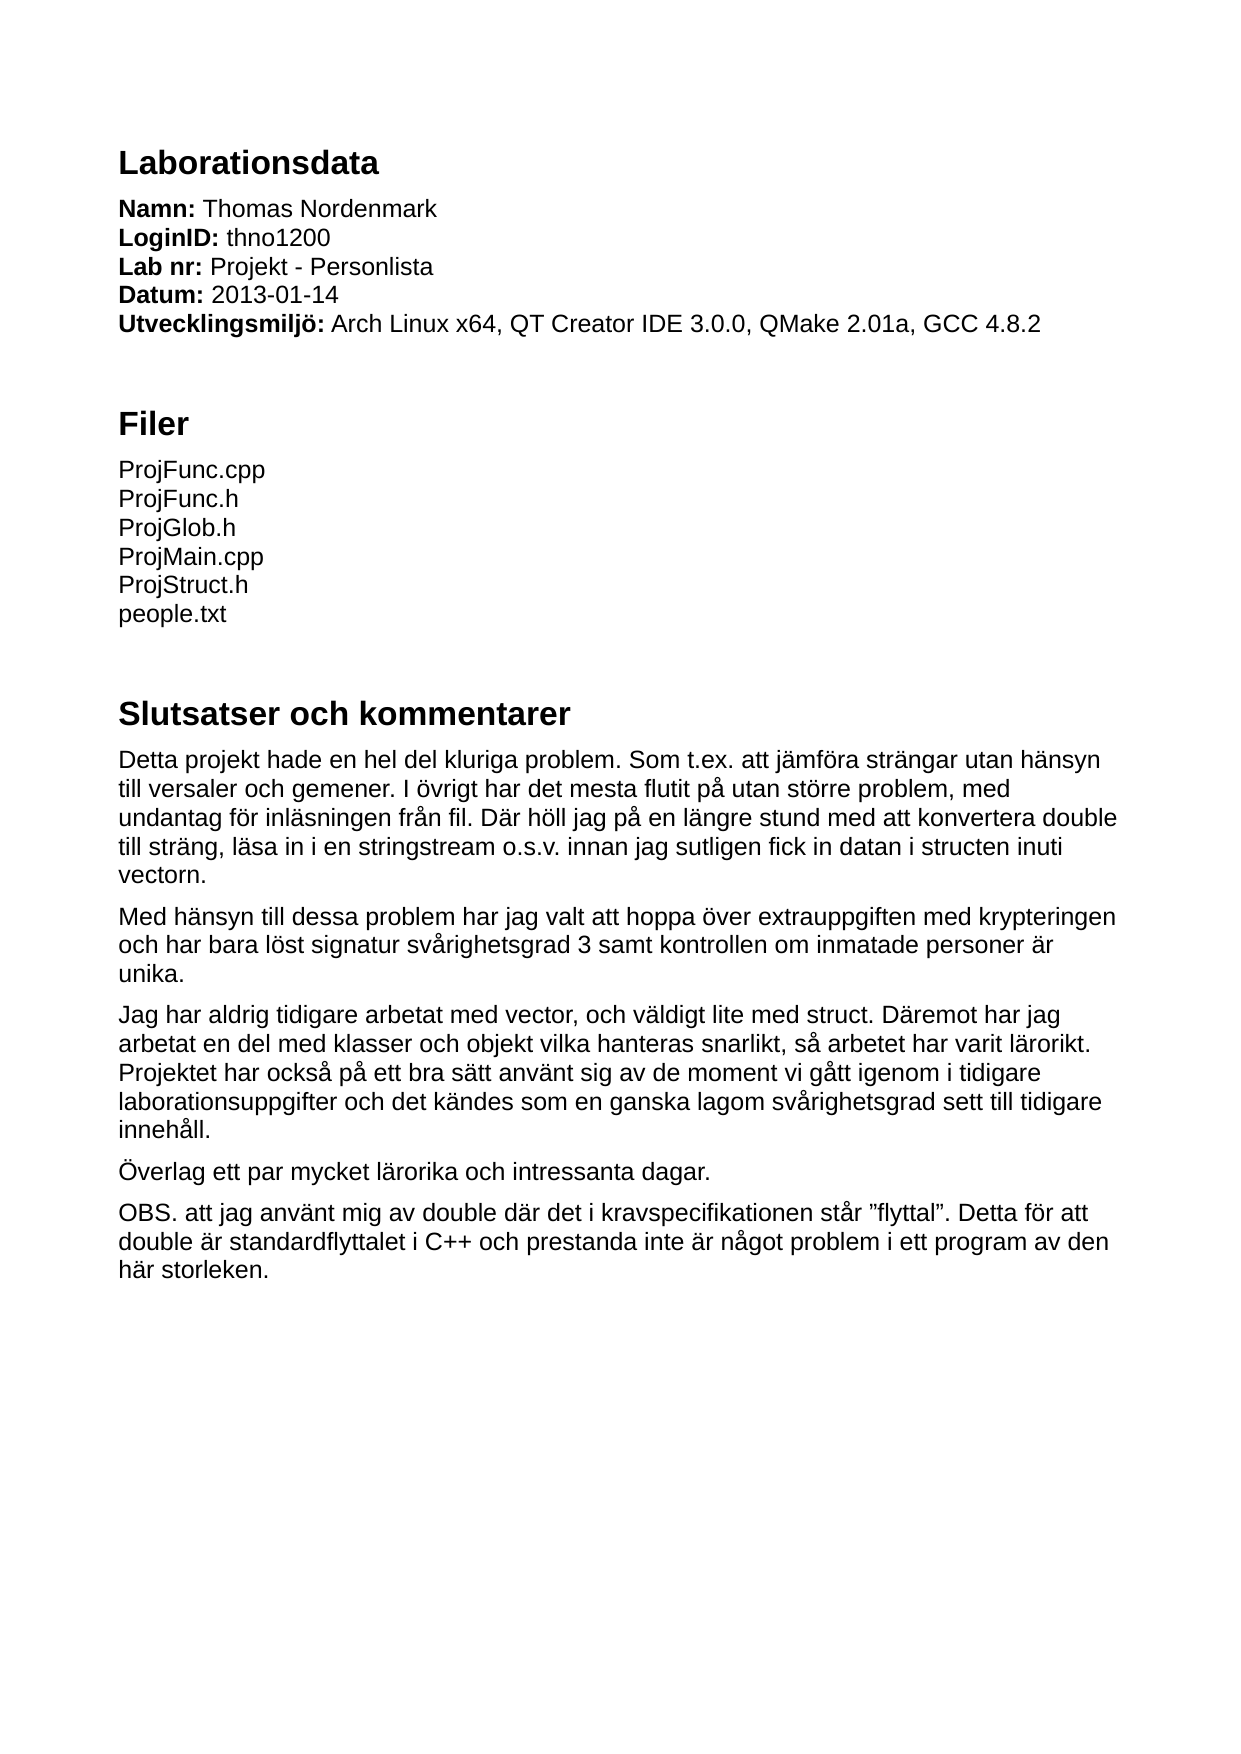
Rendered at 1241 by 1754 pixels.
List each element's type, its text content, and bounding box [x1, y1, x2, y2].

subtitle Filer [118, 404, 1122, 443]
text Överlag ett par mycket lärorika och intressanta dagar. [118, 1157, 1122, 1185]
text ProjFunc.cpp ProjFunc.h ProjGlob.h ProjMain.cpp ProjStruct.h people.txt [118, 455, 1122, 628]
text OBS. att jag använt mig av double där det i kravspecifikationen står ”flyttal”. Detta för att double är standardflyttalet i C++ och prestanda inte är något problem i ett program av den här storleken. [118, 1198, 1122, 1284]
text Namn: Thomas Nordenmark LoginID: thno1200 Lab nr: Projekt - Personlista Datum: 2013-01-14 Utvecklingsmiljö: Arch Linux x64, QT Creator IDE 3.0.0, QMake 2.01a, GCC 4.8.2 [118, 194, 1122, 367]
text Jag har aldrig tidigare arbetat med vector, och väldigt lite med struct. Däremot har jag arbetat en del med klasser och objekt vilka hanteras snarlikt, så arbetet har varit lärorikt. Projektet har också på ett bra sätt använt sig av de moment vi gått igenom i tidigare laborationsuppgifter och det kändes som en ganska lagom svårighetsgrad sett till tidigare innehåll. [118, 1000, 1122, 1144]
text Med hänsyn till dessa problem har jag valt att hoppa över extrauppgiften med krypteringen och har bara löst signatur svårighetsgrad 3 samt kontrollen om inmatade personer är unika. [118, 902, 1122, 988]
subtitle Laborationsdata [118, 143, 1122, 182]
subtitle Slutsatser och kommentarer [118, 694, 1122, 733]
text Detta projekt hade en hel del kluriga problem. Som t.ex. att jämföra strängar utan hänsyn till versaler och gemener. I övrigt har det mesta flutit på utan större problem, med undantag för inläsningen från fil. Där höll jag på en längre stund med att konvertera double till sträng, läsa in i en stringstream o.s.v. innan jag sutligen fick in datan i structen inuti vectorn. [118, 745, 1122, 889]
